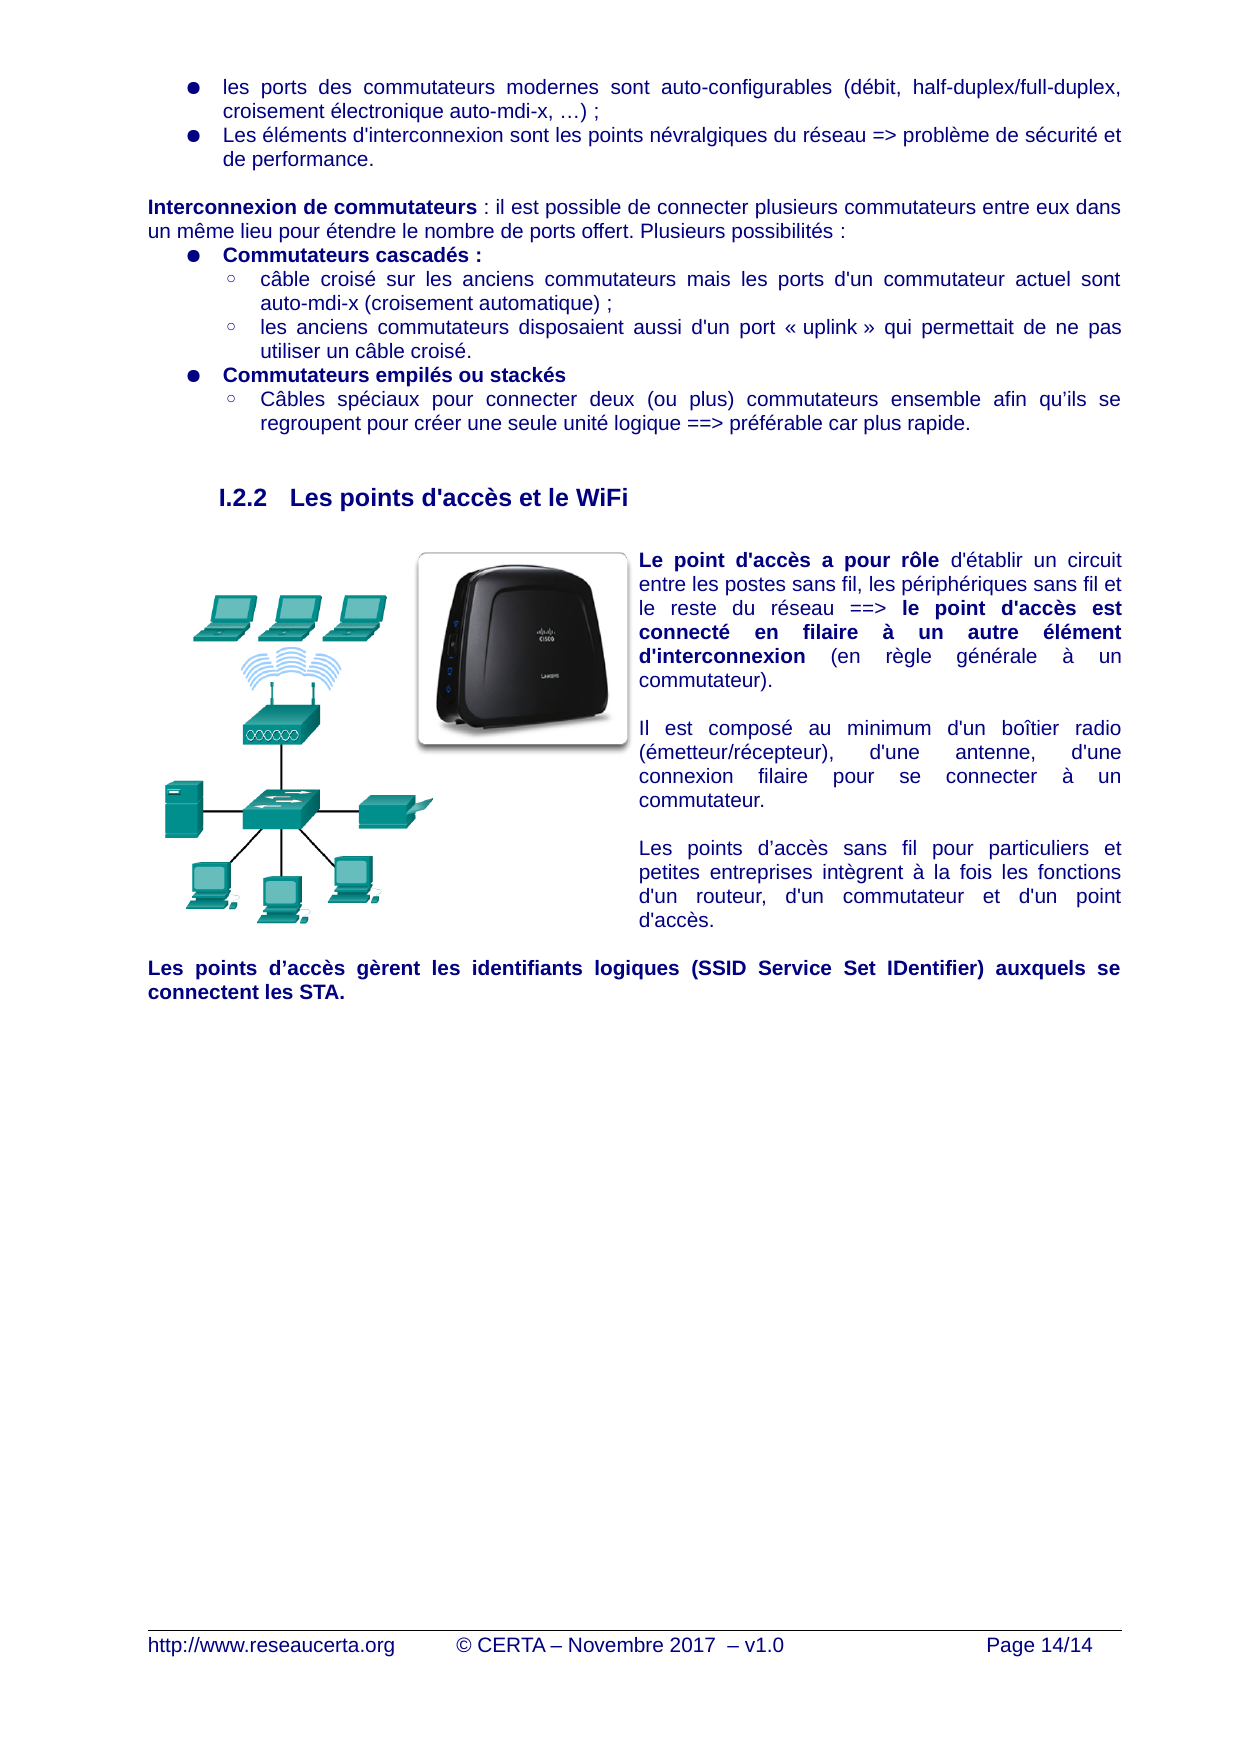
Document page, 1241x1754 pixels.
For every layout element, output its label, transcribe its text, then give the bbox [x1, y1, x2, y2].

text Interconnexion de commutateurs : il est possible de connecter plusieurs commutateurs entre eux dans un même lieu pour étendre le nombre de ports offert. Plusieurs possibilités : [148, 195, 1122, 243]
list câble croisé sur les anciens commutateurs mais les ports d'un commutateur actuel sont auto-mdi-x (croisement automatique) ; [223, 267, 1122, 315]
list les anciens commutateurs disposaient aussi d'un port « uplink » qui permettait de ne pas utiliser un câble croisé. [223, 315, 1122, 363]
list Les éléments d'interconnexion sont les points névralgiques du réseau => problème de sécurité et de performance. [185, 123, 1122, 171]
subtitle Les points d'accès et le WiFi [218, 483, 1122, 512]
text Le point d'accès a pour rôle d'établir un circuit entre les postes sans fil, les périphériques sans fil et le reste du réseau ==> le point d'accès est connecté en filaire à un autre élément d'interconnexion (en règle générale à un commutateur). [639, 548, 1122, 692]
list Câbles spéciaux pour connecter deux (ou plus) commutateurs ensemble afin qu’ils se regroupent pour créer une seule unité logique ==> préférable car plus rapide. [223, 387, 1122, 435]
list Commutateurs empilés ou stackés [185, 363, 1122, 387]
text Les points d’accès gèrent les identifiants logiques (SSID Service Set IDentifier) auxquels se connectent les STA. [148, 956, 1122, 1003]
list Commutateurs cascadés : [185, 243, 1122, 267]
text Il est composé au minimum d'un boîtier radio (émetteur/récepteur), d'une antenne, d'une connexion filaire pour se connecter à un commutateur. [639, 716, 1122, 812]
text Les points d’accès sans fil pour particuliers et petites entreprises intègrent à la fois les fonctions d'un routeur, d'un commutateur et d'un point d'accès. [639, 836, 1122, 932]
list les ports des commutateurs modernes sont auto-configurables (débit, half-duplex/full-duplex, croisement électronique auto-mdi-x, …) ; [185, 75, 1122, 123]
